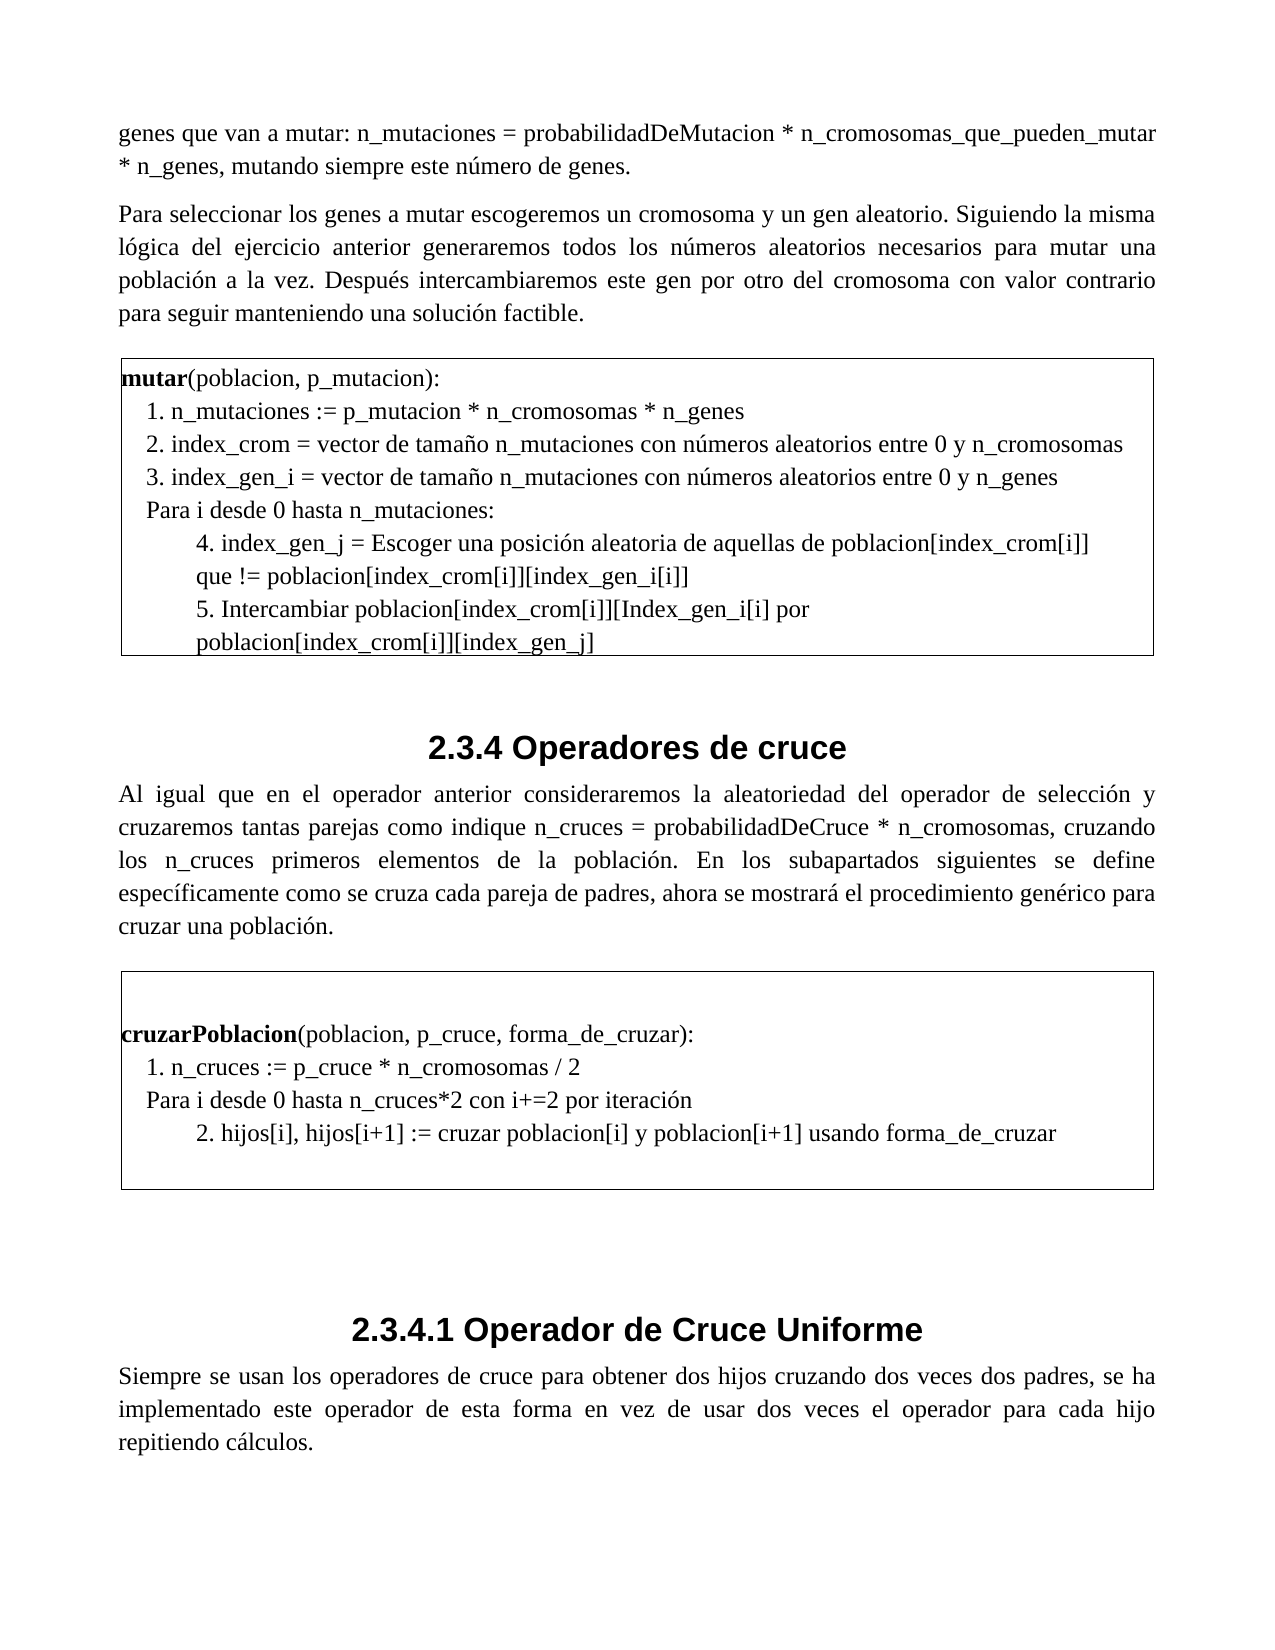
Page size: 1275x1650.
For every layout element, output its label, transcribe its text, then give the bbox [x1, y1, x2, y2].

subtitle 2.3.4 Operadores de cruce [118, 728, 1157, 766]
text Para seleccionar los genes a mutar escogeremos un cromosoma y un gen aleatorio. Siguiendo la misma lógica del ejercicio anterior generaremos todos los números aleatorios necesarios para mutar una población a la vez. Después intercambiaremos este gen por otro del cromosoma con valor contrario para seguir manteniendo una solución factible. [118, 199, 1157, 327]
text Al igual que en el operador anterior consideraremos la aleatoriedad del operador de selección y cruzaremos tantas parejas como indique n_cruces = probabilidadDeCruce * n_cromosomas, cruzando los n_cruces primeros elementos de la población. En los subapartados siguientes se define específicamente como se cruza cada pareja de padres, ahora se mostrará el procedimiento genérico para cruzar una población. [118, 779, 1157, 940]
text Siempre se usan los operadores de cruce para obtener dos hijos cruzando dos veces dos padres, se ha implementado este operador de esta forma en vez de usar dos veces el operador para cada hijo repitiendo cálculos. [118, 1361, 1157, 1456]
text genes que van a mutar: n_mutaciones = probabilidadDeMutacion * n_cromosomas_que_pueden_mutar * n_genes, mutando siempre este número de genes. [118, 118, 1157, 180]
subtitle 2.3.4.1 Operador de Cruce Uniforme [118, 1310, 1157, 1349]
